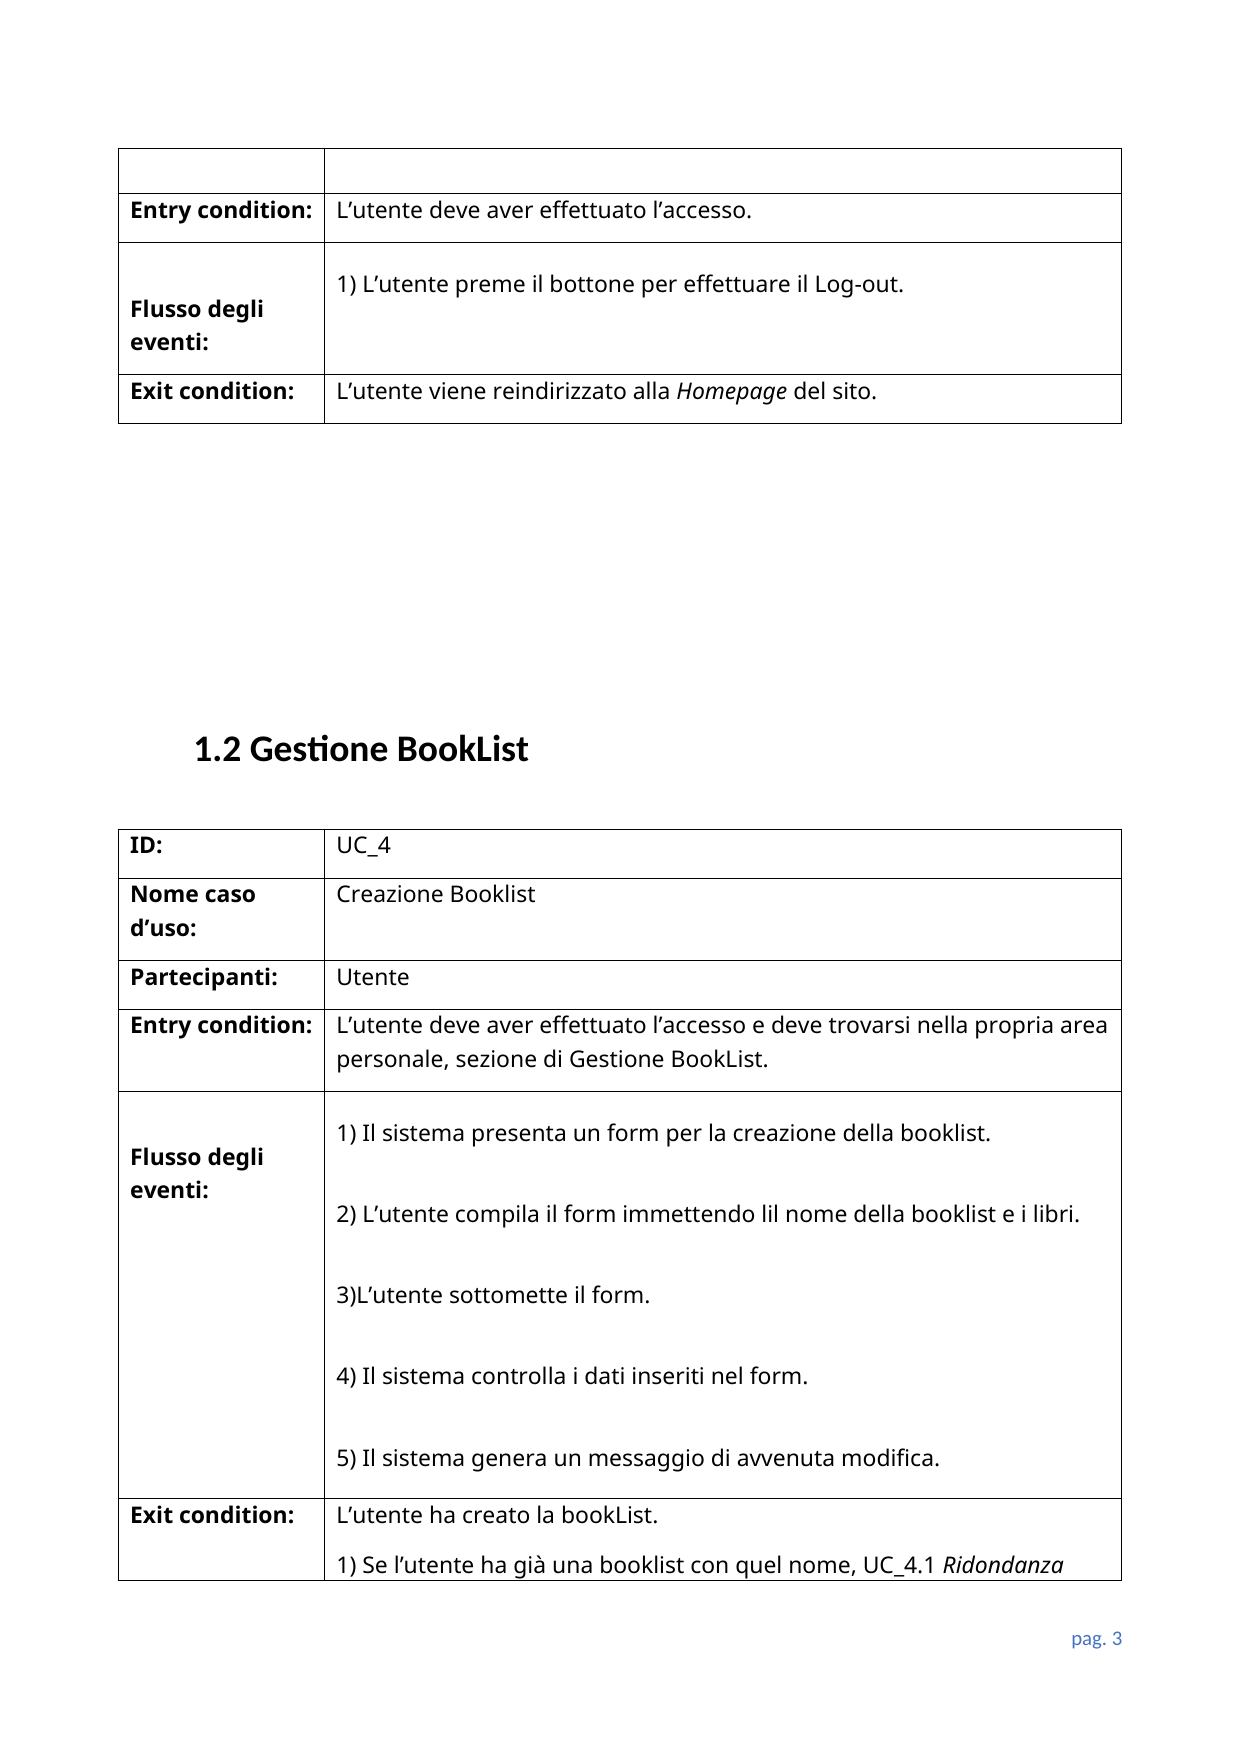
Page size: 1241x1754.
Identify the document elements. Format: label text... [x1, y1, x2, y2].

table_cell Entry condition: [119, 194, 324, 242]
table_cell [325, 149, 1121, 193]
table_cell Nome caso d’uso: [119, 879, 324, 959]
table_cell Partecipanti: [119, 961, 324, 1008]
table_cell Flusso degli eventi: [119, 1092, 324, 1498]
table_cell Exit condition: [119, 375, 324, 423]
table_cell [119, 149, 324, 193]
table_cell Exit condition: [119, 1499, 324, 1580]
table_header ID: [119, 830, 324, 877]
table_cell 1) L’utente preme il bottone per effettuare il Log-out. [325, 243, 1121, 374]
subtitle 1.2 Gestione BookList [118, 725, 1122, 771]
table_cell L’utente viene reindirizzato alla Homepage del sito. [325, 375, 1121, 423]
table_cell Entry condition: [119, 1010, 324, 1091]
table_cell Creazione Booklist [325, 879, 1121, 959]
table_cell Flusso degli eventi: [119, 243, 324, 374]
table_cell 1) Il sistema presenta un form per la creazione della booklist. 2) L’utente compila il form immettendo lil nome della booklist e i libri. 3)L’utente sottomette il form. 4) Il sistema controlla i dati inseriti nel form. 5) Il sistema genera un messaggio di avvenuta modifica. [325, 1092, 1121, 1498]
table_cell L’utente deve aver effettuato l’accesso. [325, 194, 1121, 242]
table_cell Utente [325, 961, 1121, 1008]
table_cell L’utente deve aver effettuato l’accesso e deve trovarsi nella propria area personale, sezione di Gestione BookList. [325, 1010, 1121, 1091]
table_header UC_4 [325, 830, 1121, 877]
table_cell L’utente ha creato la bookList. 1) Se l’utente ha già una booklist con quel nome, UC_4.1 Ridondanza [325, 1499, 1121, 1580]
